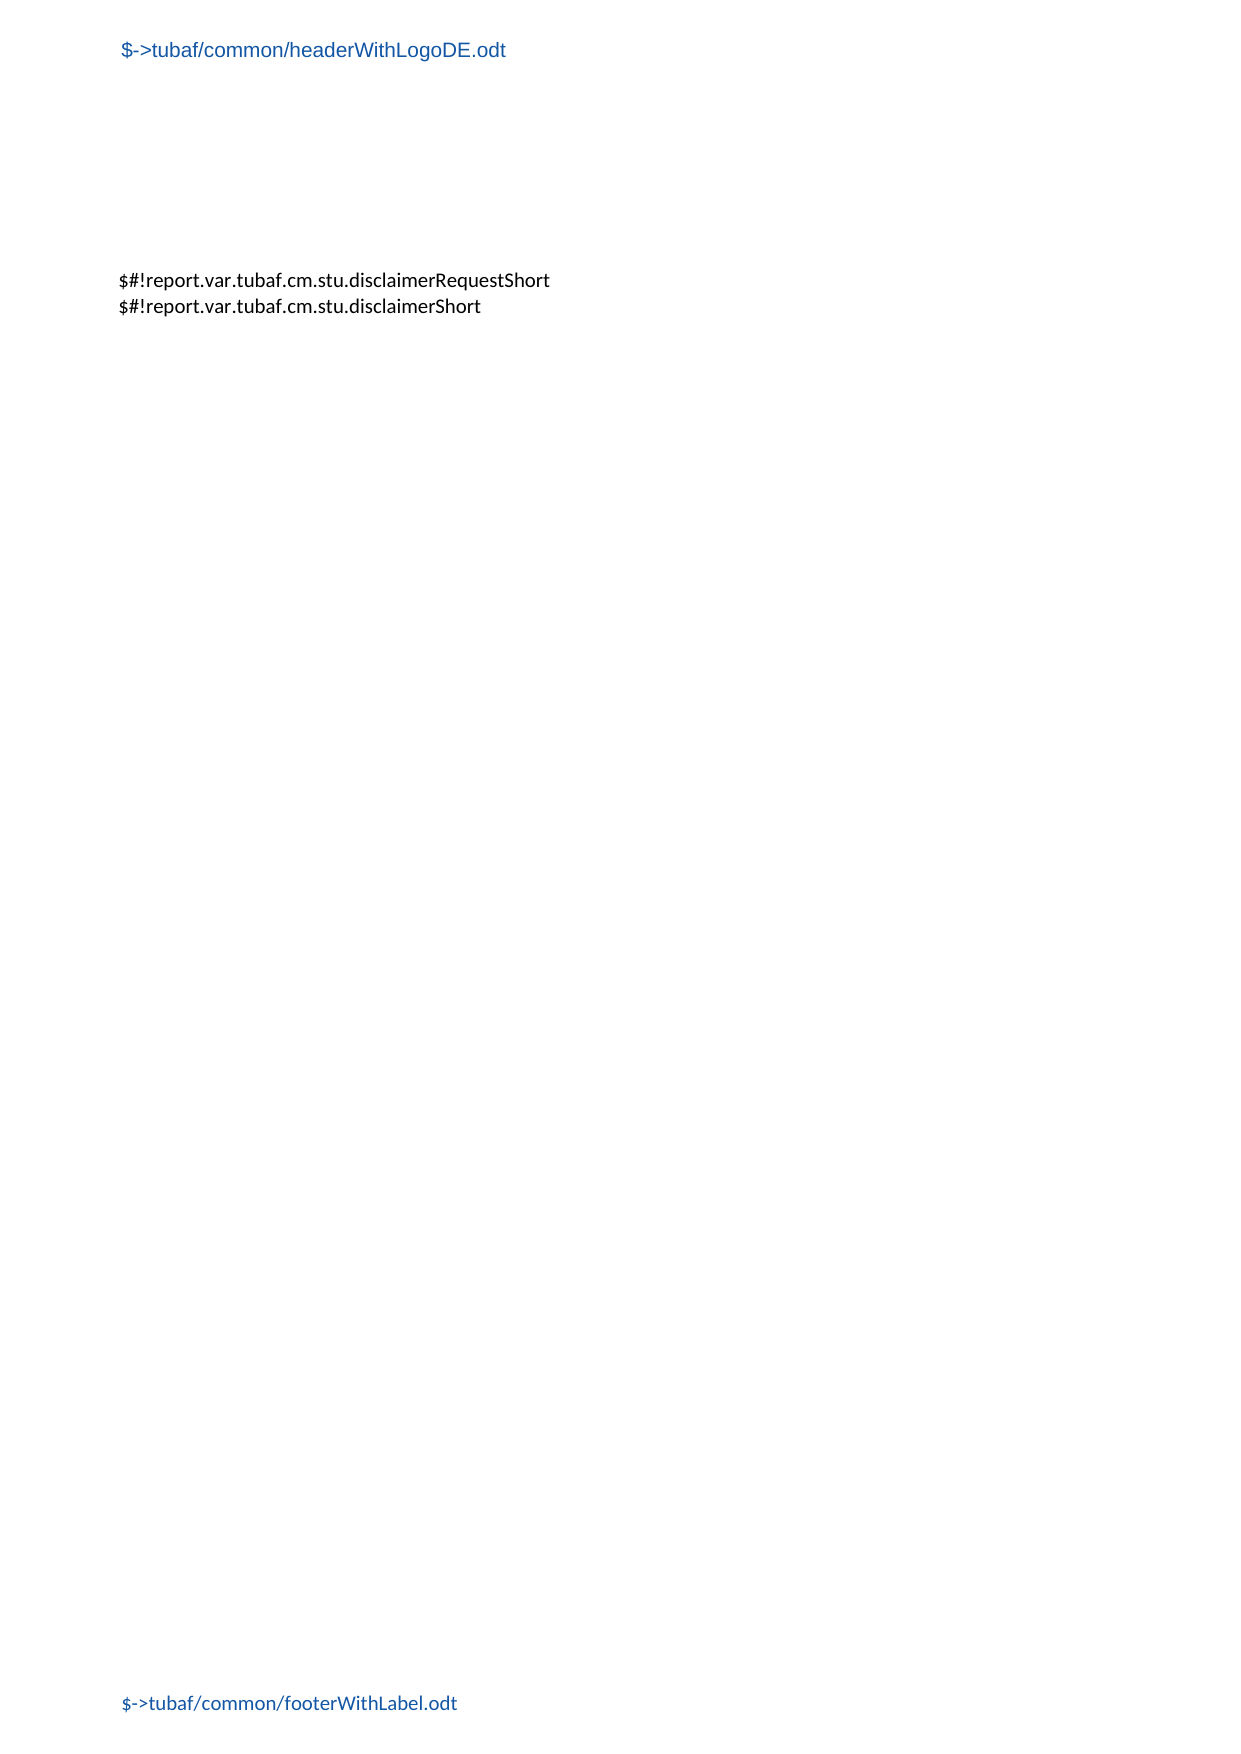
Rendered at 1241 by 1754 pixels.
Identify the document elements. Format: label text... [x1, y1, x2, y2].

text $#!report.var.tubaf.cm.stu.disclaimerRequestShort [118, 267, 1122, 293]
text $#!report.var.tubaf.cm.stu.disclaimerShort [118, 293, 1122, 318]
